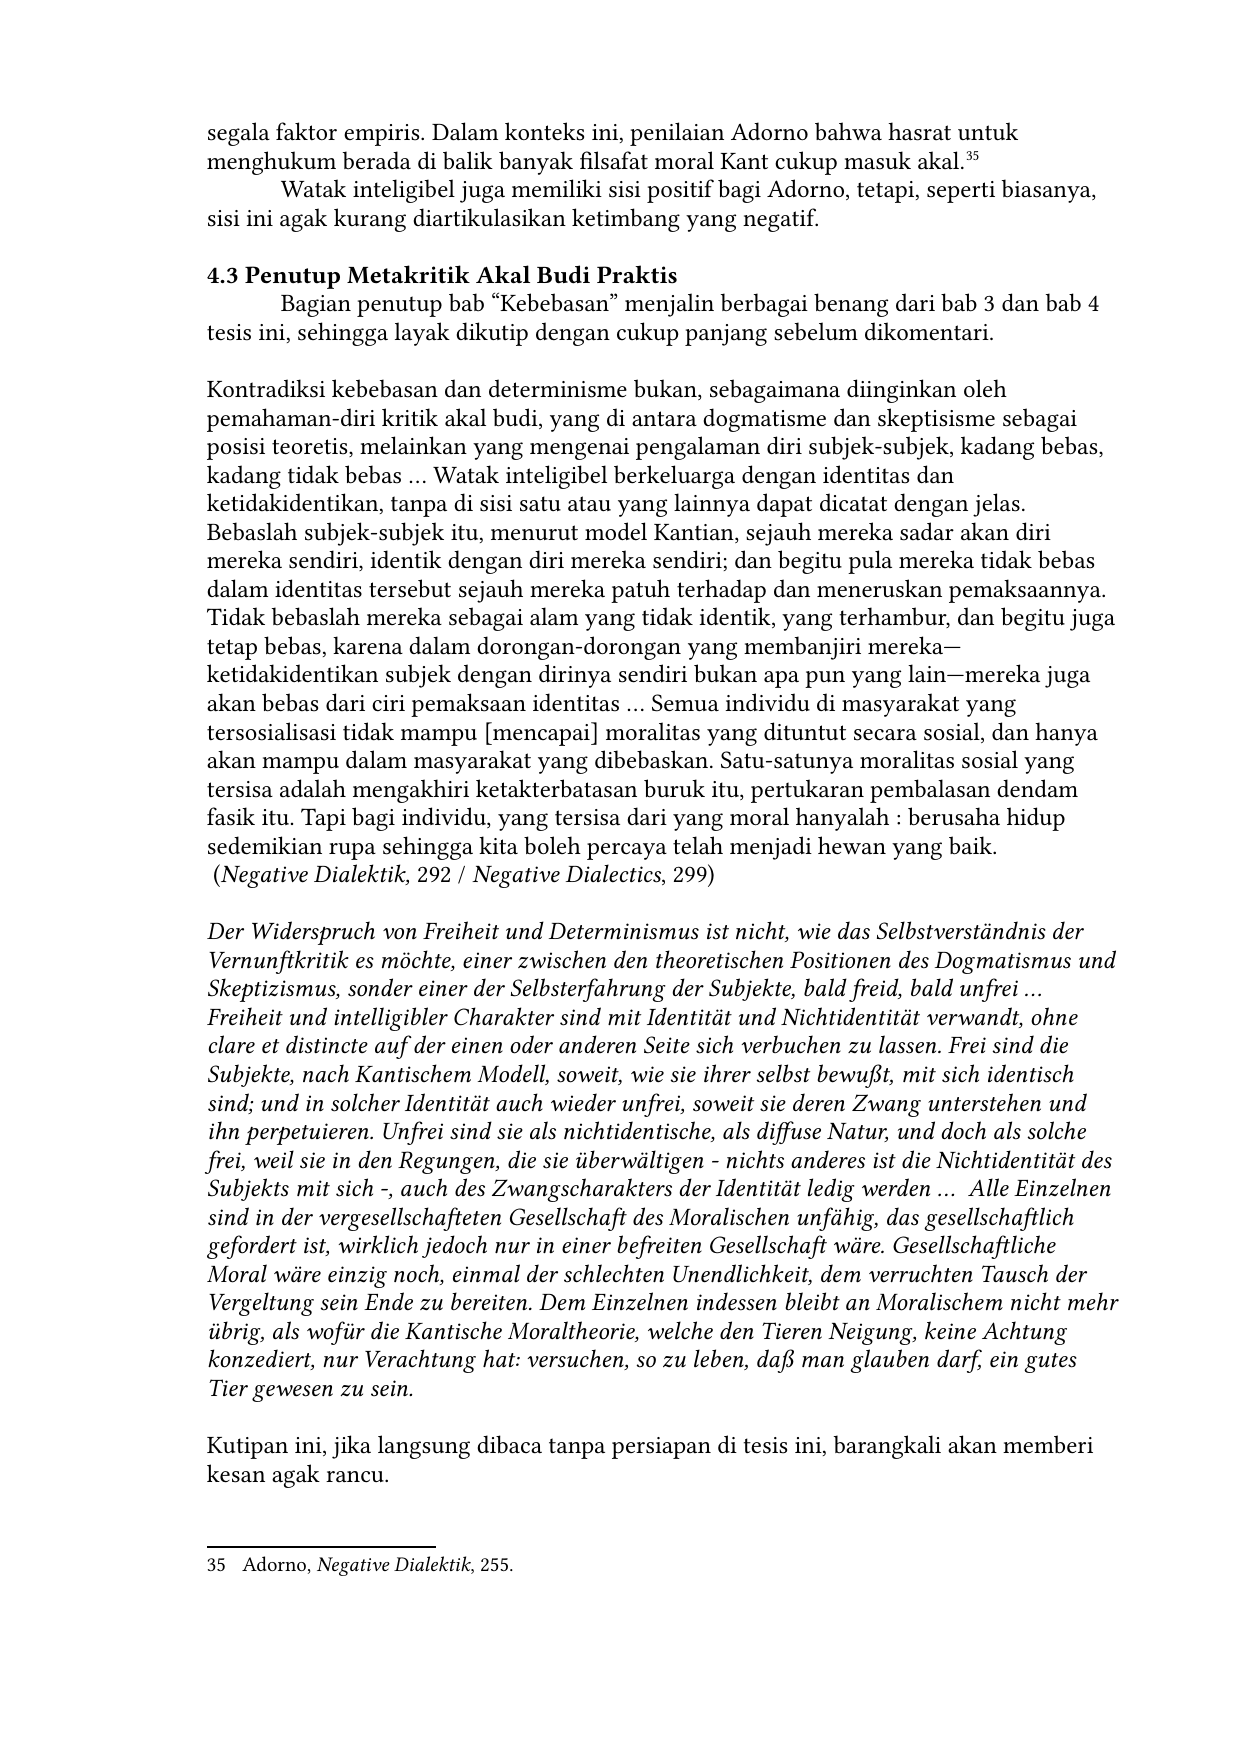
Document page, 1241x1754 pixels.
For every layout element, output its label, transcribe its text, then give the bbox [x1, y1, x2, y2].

text Adorno, Negative Dialektik, 255. [207, 1553, 1122, 1577]
text Watak inteligibel juga memiliki sisi positif bagi Adorno, tetapi, seperti biasanya, sisi ini agak kurang diartikulasikan ketimbang yang negatif. [207, 175, 1122, 232]
text Bagian penutup bab “Kebebasan” menjalin berbagai benang dari bab 3 dan bab 4 tesis ini, sehingga layak dikutip dengan cukup panjang sebelum dikomentari. [207, 289, 1122, 346]
text Der Widerspruch von Freiheit und Determinismus ist nicht, wie das Selbstverständnis der Vernunftkritik es möchte, einer zwischen den theoretischen Positionen des Dogmatismus und Skeptizismus, sonder einer der Selbsterfahrung der Subjekte, bald freid, bald unfrei ... Freiheit und intelligibler Charakter sind mit Identität und Nichtidentität verwandt, ohne clare et distincte auf der einen oder anderen Seite sich verbuchen zu lassen. Frei sind die Subjekte, nach Kantischem Modell, soweit, wie sie ihrer selbst bewußt, mit sich identisch sind; und in solcher Identität auch wieder unfrei, soweit sie deren Zwang unterstehen und ihn perpetuieren. Unfrei sind sie als nichtidentische, als diffuse Natur, und doch als solche frei, weil sie in den Regungen, die sie überwältigen - nichts anderes ist die Nichtidentität des Subjekts mit sich -, auch des Zwangscharakters der Identität ledig werden ... Alle Einzelnen sind in der vergesellschafteten Gesellschaft des Moralischen unfähig, das gesellschaftlich gefordert ist, wirklich jedoch nur in einer befreiten Gesellschaft wäre. Gesellschaftliche Moral wäre einzig noch, einmal der schlechten Unendlichkeit, dem verruchten Tausch der Vergeltung sein Ende zu bereiten. Dem Einzelnen indessen bleibt an Moralischem nicht mehr übrig, als wofür die Kantische Moraltheorie, welche den Tieren Neigung, keine Achtung konzediert, nur Verachtung hat: versuchen, so zu leben, daß man glauben darf, ein gutes Tier gewesen zu sein. [207, 917, 1122, 1402]
text segala faktor empiris. Dalam konteks ini, penilaian Adorno bahwa hasrat untuk menghukum berada di balik banyak filsafat moral Kant cukup masuk akal. [207, 118, 1122, 175]
text 4.3 Penutup Metakritik Akal Budi Praktis [207, 261, 1122, 289]
text (Negative Dialektik, 292 / Negative Dialectics, 299) [207, 860, 1122, 889]
text Kutipan ini, jika langsung dibaca tanpa persiapan di tesis ini, barangkali akan memberi kesan agak rancu. [207, 1431, 1122, 1488]
text Kontradiksi kebebasan dan determinisme bukan, sebagaimana diinginkan oleh pemahaman-diri kritik akal budi, yang di antara dogmatisme dan skeptisisme sebagai posisi teoretis, melainkan yang mengenai pengalaman diri subjek-subjek, kadang bebas, kadang tidak bebas ... Watak inteligibel berkeluarga dengan identitas dan ketidakidentikan, tanpa di sisi satu atau yang lainnya dapat dicatat dengan jelas. Bebaslah subjek-subjek itu, menurut model Kantian, sejauh mereka sadar akan diri mereka sendiri, identik dengan diri mereka sendiri; dan begitu pula mereka tidak bebas dalam identitas tersebut sejauh mereka patuh terhadap dan meneruskan pemaksaannya. Tidak bebaslah mereka sebagai alam yang tidak identik, yang terhambur, dan begitu juga tetap bebas, karena dalam dorongan-dorongan yang membanjiri mereka— ketidakidentikan subjek dengan dirinya sendiri bukan apa pun yang lain—mereka juga akan bebas dari ciri pemaksaan identitas ... Semua individu di masyarakat yang tersosialisasi tidak mampu [mencapai] moralitas yang dituntut secara sosial, dan hanya akan mampu dalam masyarakat yang dibebaskan. Satu-satunya moralitas sosial yang tersisa adalah mengakhiri ketakterbatasan buruk itu, pertukaran pembalasan dendam fasik itu. Tapi bagi individu, yang tersisa dari yang moral hanyalah : berusaha hidup sedemikian rupa sehingga kita boleh percaya telah menjadi hewan yang baik. [207, 375, 1122, 860]
